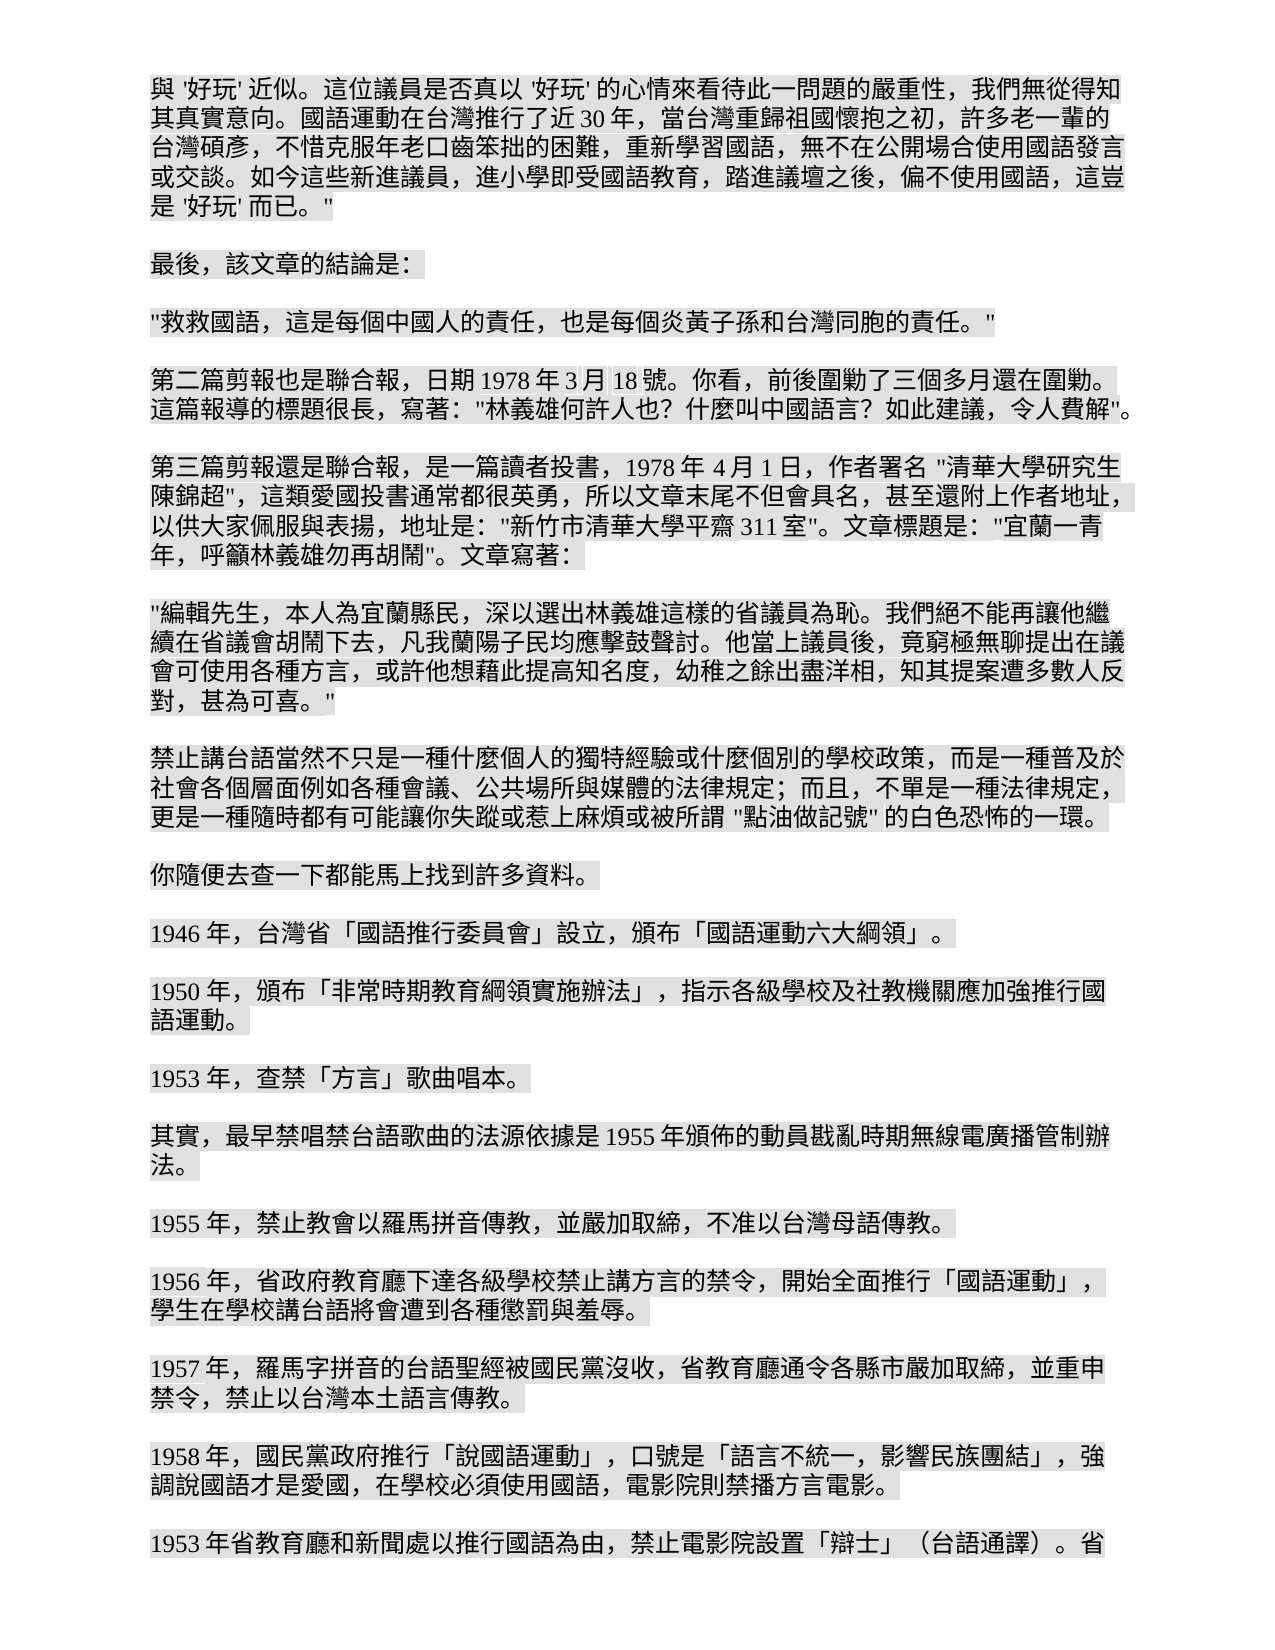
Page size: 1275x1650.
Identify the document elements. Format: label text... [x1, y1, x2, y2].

text 曾經有個黨外朋友跟我說，為什麼我跟你一樣都反國民黨，跟你一樣也都上街頭抗爭，為什麼你就會被控告叛亂，為什麼你就會招來這麼多打壓與迫害，而我卻什麼事也沒有？我回答他說，因為敵人的眼睛是雪亮的，敵人永遠都能清楚知道誰對他具有殺傷力。 黨外時，有個對我基本上一無所知、不知道我是野心陰謀份子的護理系學妹，不知道那天是吃錯什麼藥，突然很感性地對我說她好嚮往林覺民和他的太太哦。我問她為什麼？"妳是嚮往妳老公以後最好是被人抓去砍頭嗎？" 她說 "不是啦"，"倫家是嚮往那種為了理想而犧牲生命的浪漫感"。她進一步感嘆，為什麼她沒有出生在那樣的浪漫年代。她說，現在是民主時代，一切都這麼有秩序，害我們都沒有機會感受那種可歌可泣轟轟烈烈的感覺了。我沒有回答，因為啞口無言，算是被她打敗了。那時的我，因為投身黨外，身心俱疲，跡近家破人亡，而學妹卻感嘆國民黨政府多麼美好多麼民主自由，害她沒有機會感受為理想獻身的浪漫。 戒嚴時期，我始終毫不保留地表明我對於蔣家在台灣長達三十多年戒嚴的荒唐之態度。這樣一種表明，在當時是犯政治大忌，會砍頭的。重點是，每次 "是否支持戒嚴" 的所謂民意調查，總是有高達97%或98%的絕對民意支持；平常偶而跟一些對我比較友善的同學談起，他們總是說，你要求政府 "更" 民主也就罷了，怎麼可以反對戒嚴呢？他們總是呼應官方說法，戒嚴只戒了3%的自由，對 "好人" 或 "正常人" 根本沒有任何影響，只有壞人，特別是野心份子，才會覺得受到戒嚴的限制。每一個同學或朋友幾乎都這麼說： "我喜歡講什麼就講什麼？我的言論自由哪有被管制？是你自己想太多了吧？！對於那些傷害國家社會的行為或想法當然要處罰要管制啊，一個正常人怎麼會感受到什麼戒嚴的壓迫？報紙喜歡寫什麼就寫，電視上那麼多節目，很自由啊！哪裏受到戒嚴的管制？" 我對此的回應是： "當你的想法與言論完全合乎政治正確，完全合乎主流時，你當然不會覺得你的自由受到侵犯。" 我在 "給英國人的一封公開信" 中，犯了一個類似的可笑錯誤，我寫完不久後就發現了，但為了忠於當下的感受，所以刻意讓這個錯誤留下而沒有更改。那個錯誤是，我在公開信裏頭寫說，"種族歧視是我們在台灣社會所不曾見到的"。我當然不會見到啊，因為我就是台灣社會的主流階級--漢人，我是屬於糟蹋別人的那一方，當然不曾在台灣感受到種族歧視。但是，假若我是個原住民，假若我是外勞，我肯定就能清楚看見，台灣的種族歧視說不定遠比其它國家都還要嚴重，但我在寫 "給英國人的一封公開信" 時，卻隨手寫下 "種族歧視是我們在台灣社會所不曾經歷的"，原因無它，因為我處於一個優越位置。 同理，假若今天我是個外省人，而且最好是某種外省權貴，或是假若我很 "優雅"，很習慣講國語，或假若我雖是本省人，但我若出身於某種琴棋書畫的書香世家，同樣也是很優雅，我說不定也會覺得台語哪有被打壓得很嚴重。但是，再怎麼說，我還是很難想像，一個五、六十歲的人，一直住在台灣，卻不知道台灣人及其母語被打壓的基本事實。對此我還真有點啞口無言。這就好像有人說他不知道台灣經常發生車禍一樣荒唐，難道是住在雲端？還是神仙國？完全不食人間煙火？台灣人及其母語被打壓，這只是40歲以上的人的一個基本共同經歷。 我真是很害怕寫東西有人回應，因為實在很累。我從未 (亦即 NEVER!) 遇過一個基本像樣的回應者或質疑者；每次回答起來，往往痛不欲生，很想乾脆自己掐 LP 自殺算了，實在很無言，難道我每次都只能在 1 加 1 等於 2 哦、菜花不是一種花哦...等等ABC上打轉？ 即便是一個三歲小孩，假若他識字，你若派給他一個作業，要他去研究一下台灣人及其母語被打壓與醜化的歷史，這個三歲小孩恐怕都能輕易找到無數史料，畢竟我們不是在講幾千年前的事，而是在講只不過幾十年前的事。 我念小學時，蔣介石還活著。每逢他的生日，許多商店被迫都得張燈結綵慶祝蔣公誕辰。我們家開電影院，更是重點示範對象，無論如何都必須在電影院門口懸掛大大的紅布條恭賀蔣公誕辰。有一年，戲院裏僱用了一個十多歲的少年當學徒，學習怎麼畫電影看板。那一年的蔣公誕辰，領班的畫看板工人就叫這位少年學徒去寫一幅 "慶祝蔣總統誕辰" 的紅布條。寫完掛上之後不久，情治單位就來戲院抓人去刑求了。為什麼呢？因為那位少年國中沒畢業，國字識得不多，把總統的 "總" 給寫錯了，右邊部首寫成一個 "鬼" 字，亦即寫成 蔣 "糸鬼" 統。後來，我們家費了很大力氣，才終於把這位少年給保釋出來。 國中時，我念台南建興國中不知道是第六屆還是第七屆我忘了。建興的第一任校長據說就住在我家隔壁，相差僅幾戶。大人之間，私下偷偷說，這位校長 "被" 失蹤了，應該是因為 "思想有問題" 被抓走了。我迄今都還記得這位校長的名字，叫做 "張隱約"。據建興的老師們私下說，張校長被抓，跟他在課堂上有時會寫簡體字有關。那時已經六、七零年代，偶語棄市，文字成獄，抓人關人殺人仍然十分普遍。 後來我去台北念高中，學校老師說，有位老師被抓去綠島，因為他總是喜歡在課堂上說文解字，講解一些中文字的各種形音義及字根或字源等由來，被抓的原因是說他 "破壞中華文化"。當時一位高中老師私下跟我嚴厲告誡，因為他說我的周記經常有簡体字，萬一被查到很危險，要我寫成 "體" 而非 "体"，要寫成 "國"而非 "囯"、寫成 "臺" 而非 "台" 等等等。那是七零年代末期的事。 如果這樣還嫌太古老，那就講講八零年代。比方說，高醫有個醫療團，有一年，班上一位同學擔任醫療團團長，準備到偏遠山區義診。這個團其實跟我一點關係也沒有，我根本不會去參加這類校園活動，但是高醫校方以及校外情治單位一直認定我是幕後黑手，於是那一年，就在醫療團準備出發之際，校方下令禁止出團，結果引起應該是台灣史上第一次校園聚眾抗爭事件。我其實連這抗爭也沒參加，但情治單位仍然一口咬定我就是幕後黑手。可是，這個醫療團以及後來的抗爭，明明跟我八竿子打不著一點邊，幹嘛一直往我身上扯？後來，校方告訴我原因，原來這個高醫醫療團的LOGO好像是畫了一頂斗笠，畫成一個三角形，戴在一個人的頭上，這不就剛好湊成一個 "台" 字嗎？ 如果你是小朋友，現在聽了一定很納悶，怎麼了？"台" 字不能寫嗎？當然可以寫，不過，台是簡體字，這已經有點政治疑慮了；更嚴重的是，"台" 不就是 "台獨" 的縮寫暗號嗎？一個醫療團為什麼會出現這樣的暗示台獨、包藏禍心的符號？其心可誅！這就是高醫醫療團事件的來龍去脈，就是這麼荒唐。 不但 "台" 字不能亂寫，"台灣" 二字更是禁忌。任何全國性社團都禁止以台灣為名，這也是為什麼我創辦的台灣兒童福利協進會始終都是非法組織的原因，我始終都不願向內政部登記，因為我就是不爽究竟有什麼理由非得把 "台灣" 二字拿掉。而這時都已經是八零年代末期了，言論思想仍然管制得很嚴厲。 還有，我向來寫文章都是以西元紀年，你相不相信，這竟然也是我罄竹難書的叛國罪證之一。情治單位跟我說，你一定是非常敵視 "民國"，嚮往台獨，所以才不願以民國幾年記載，而每次都是寫西元幾年。我在高醫的一些考卷，甚至因此被情治單位影印蒐證，做為我的叛國證據，因為我在考卷上依然都是以西元紀年。有個教授還私下叫我不可以再在考卷上以西元紀年，他說這樣會連累他。 也許住在雲端的外省高級神仙會說，這跟打壓台語有什麼關係？當然有關係，你想，連一個 "台" 字，連 "台灣" 二字都能犯大忌到這等幾乎人頭落地的地步，更不用說台語本身了，那不但是犯忌，而且被國民黨普遍描繪成犯賤、沒水準、傷害中華文化、傷害中國人的偉大尊嚴的一套低級生物才會講的語言。我實在很不想去舉證什麼 "台語究竟有沒有被打壓" 或 "被打壓得嚴不嚴重" 的蠢問題，因為這就好像要我舉證台灣 "經常發生車禍" 或 "經常有詐騙事件" 或 "詐騙問題究竟是否很嚴重" 一樣無聊而荒唐，這樣的常識也要我舉證嗎？會不會哪天有人要我舉證天底下有豬這種生物？我是應該去買一頭豬來拍照存證，才能證明我所言不虛嗎？萬一我買來了，你們是不是會說只有一頭豬不算普遍。 不用講得太久遠，就說大約1985年吧，我那時是個無役不與的黨外亡命之徒，所以對很多事至今都還記得。你知道嗎？那時候，教育部為了保護中華文化的尊貴與純粹血統，完成了一部 "語文法" 草案，送交立法，規定三人以上的場合禁止使用 "台灣方言"，只能一律講國語 (即普通話)。當然，你要講英文或法文、德文也行，而且更棒！但就是不能講台語、客家話等等等這些破壞中華文化的沒水準語言，更不用說更加低賤好幾級的原住民各族語言了。兩個人之間講悄悄話，用台語講沒關係，但若來了三人以上，就必須馬上改成國語交談，違法者罰一萬元以下，三千元以上，而且連續違反者可一直連續處罰。這個法案後來被黨外民代給擋了下來。1988 年，爆發「還我母語」街頭運動，要求國民黨別再糟蹋台灣人與客家人及原住民的母語。 你知道立法院第一次震驚國際的打架事件的原因嗎？我有當時的一捲打架完整實況錄音帶 (後來送給林義雄創立的慈林文教基金會及其附設圖書館)。朱高正當時是立委，質詢到一半時，突然改成台語，國民黨的老立委們一聽到台語，個個馬上勃然大怒，衝上來叫罵，認為朱高正羞辱了神聖的國會殿堂，朱高正於是就跟他們打了起來。 其實在朱高正之前，林義雄就有類似狀況。我手邊有一本林先生送的書叫 "從蘭陽到霧峰"，老實說，這本書影響我非常大，我之所以年少即不畏生死地投入黨外，甚至一直到今天，雖然早已脫離政治二、三十年，我都還忍不住想罵上幾句政治，主要還是跟這本書有關，裏頭有些字句，捧讀再三，三十幾年來在我腦海不知道盤旋幾百、幾千萬遍。1983年，我生平第一張黨外名片，上面就引用了林義雄以及林義雄所喜愛的羅素的兩句話。我不厭其煩再抄一遍。林義雄說： "我相信--政治是一種科學，我願抱著 "對就是對，錯就是錯" 是非分明的態度，投身政治。" 林義雄引用的羅素那句話則是說： "我隱隱地看到一個充滿喜樂的世界，在那裏，心靈得以擴展，希望無窮"。 不過，我現在不是要講這本書，也不是要講這兩句話，我只是要引用該書110頁到114頁所記載的一件事，這五頁的文章有個標題叫做 "本會開會時應使用中國語言"。林義雄當時是省議員，本會指的是省議會。林義雄在這標題底下還有個副標題，引用了一句話： "雖然民主必須有組織有管理，但它的生命和呼吸卻是個人的自由。--休斯"。接著林義雄如此寫道： "這屆省議會成立大會時，幾位不諳國語的議員以閩南語發言，引發部份報紙的撻伐，這件事牽涉到是不是能容忍異己的民主胸懷問題，不能不加以注意。" 於是林義雄在省議會議事規則中提了一個案子，要求增列 "議事用語"，要求明定："本會開會時應使用中國語言，包括漢、滿、蒙、回、藏、苗等各民族語言及本省山地話"。 林義雄說： "我的這個議案一提出來，立刻遭到熱烈的反對，許多同仁群起圍攻，反對者表示，說國語可以顯示愛國心，中國人應說國語是一種榮譽。其實，能說的人就說，哪有什麼榮譽不榮譽的？硬要把說國語視為榮譽，只不過是會說的人硬要把自己抬得比不會說的人高一等的心態作祟而已。至於說國語就能表示愛國心，那更是笑話，貪官污吏哪一個不是國語琅琅上口？至於那些整天在農田、工廠默默工作的農民、工人，又有幾個人說得了流利的國語？" 他又說： "另外一部份理由則是指陳說國語的好處，主張推行國語是既定國策，同文同語有助團結強大，使用方言將變成開倒車。" 林義雄對此反駁說： "在一個團體內使用相同語言，毋庸置疑的，有其方便與好處，可是，容忍不同語言又礙得了什麼？而且，我的整個提案並沒有倡導說方言，我只不過是簡單地主張各種中國語言都能使用，如此而已。把如此簡單的問題，戴上有色眼鏡去觀察，自然神經兮兮，不能不發動人海戰術來圍攻了。" 林義雄的 "本會開會時應使用中國語言" 的提案，後來表決，贊成7票，反對者43票。林義雄說： "這個提案的失敗，使我對整天喊團結、喊堅守民主陣容的那批人大大失去了信心。我深信要談團結，必須有容忍異己的胸懷，要談民主，就必須認定團體中的任何人跟自己具有一樣的平等重要性，不應該以自己的好惡強要別人服從...我不知道報紙為什麼會 (針對這個提案) 大肆圍勦。直到商工日報的社論指出，'如以方言議事，則神聖議壇盡成蠻夷之音時'，我才恍然大悟，把滿、蒙、回、藏、苗及山胞都視為蠻夷，甚至連說自己的家鄉話的漢人 (比如說閩南語或客家語的台灣人) 也被認為是蠻夷，自然要以文明人的姿態要求這些野蠻人提高文化水平了。如果野蠻人不接受好意，那當然就是不識好歹而必須大加撻伐了。所謂同胞，不過是沒有意義的空洞辭澡而已。" 林義雄還在文章末尾貼了三篇剪報。第一篇是聯合報的 "黑白集"，日期是1977年12月23號，標題是 "救救國語"，內容摘錄如下： "能說一口流利國語的新任省議員，偏要用閩南語發言。他為什麼要這樣做呢？其中一人自己提出解答，他說，'我還是用台語來講比較趣味'。據說，'趣味' 一詞，在閩南語的意義與 '好玩' 近似。這位議員是否真以 '好玩' 的心情來看待此一問題的嚴重性，我們無從得知其真實意向。國語運動在台灣推行了近30年，當台灣重歸祖國懷抱之初，許多老一輩的台灣碩彥，不惜克服年老口齒笨拙的困難，重新學習國語，無不在公開場合使用國語發言或交談。如今這些新進議員，進小學即受國語教育，踏進議壇之後，偏不使用國語，這豈是 '好玩' 而已。" 最後，該文章的結論是： "救救國語，這是每個中國人的責任，也是每個炎黃子孫和台灣同胞的責任。" 第二篇剪報也是聯合報，日期1978年3月18號。你看，前後圍勦了三個多月還在圍勦。這篇報導的標題很長，寫著："林義雄何許人也？什麼叫中國語言？如此建議，令人費解"。 第三篇剪報還是聯合報，是一篇讀者投書，1978年 4月1日，作者署名 "清華大學研究生陳錦超"，這類愛國投書通常都很英勇，所以文章末尾不但會具名，甚至還附上作者地址，以供大家佩服與表揚，地址是："新竹市清華大學平齋311室"。文章標題是："宜蘭一青年，呼籲林義雄勿再胡鬧"。文章寫著： "編輯先生，本人為宜蘭縣民，深以選出林義雄這樣的省議員為恥。我們絕不能再讓他繼續在省議會胡鬧下去，凡我蘭陽子民均應擊鼓聲討。他當上議員後，竟窮極無聊提出在議會可使用各種方言，或許他想藉此提高知名度，幼稚之餘出盡洋相，知其提案遭多數人反對，甚為可喜。" 禁止講台語當然不只是一種什麼個人的獨特經驗或什麼個別的學校政策，而是一種普及於社會各個層面例如各種會議、公共場所與媒體的法律規定；而且，不單是一種法律規定，更是一種隨時都有可能讓你失蹤或惹上麻煩或被所謂 "點油做記號" 的白色恐怖的一環。 你隨便去查一下都能馬上找到許多資料。 1946 年，台灣省「國語推行委員會」設立，頒布「國語運動六大綱領」。 1950 年，頒布「非常時期教育綱領實施辦法」，指示各級學校及社教機關應加強推行國語運動。 1953 年，查禁「方言」歌曲唱本。 其實，最早禁唱禁台語歌曲的法源依據是1955年頒佈的動員戡亂時期無線電廣播管制辦法。 1955 年，禁止教會以羅馬拼音傳教，並嚴加取締，不准以台灣母語傳教。 1956 年，省政府教育廳下達各級學校禁止講方言的禁令，開始全面推行「國語運動」，學生在學校講台語將會遭到各種懲罰與羞辱。 1957年，羅馬字拼音的台語聖經被國民黨沒收，省教育廳通令各縣市嚴加取締，並重申禁令，禁止以台灣本土語言傳教。 1958年，國民黨政府推行「說國語運動」，口號是「語言不統一，影響民族團結」，強調說國語才是愛國，在學校必須使用國語，電影院則禁播方言電影。 1953年省教育廳和新聞處以推行國語為由，禁止電影院設置「辯士」（台語通譯）。省議員呂世明等人在省議會裡，曾以沒有辯士，觀眾無法了解劇情而請求解禁，但省府並未同意。1959年禁止電影院設置「辯士」的層級提高到了中央，而且處罰更嚴格；教育部規定電影院放映國語片時不准加用台語通譯，違者將予糾正或勒令停業。 我家開電影院，這電影院存在的歷史比我的年紀還長。小時候一度流行台語片，當紅的明星就是脫線、阿西、阿匹婆與矮仔財等等，經常來我們家電影院隨片登台，現場講笑話、跳舞、演短劇等等，娛樂觀眾，後來也因為國語政策而逐漸沒落，變成一種 "沒有水準" 的象徵。電影開演時站在螢幕右前方的台語解說員 (也就是辯士)，幫助觀眾了解劇情，後來也一併被禁止，或淪為地下非法偷偷進行。 1964 年，省政府通令機關學校在辦公時間必須一律使用國語。 1969 年，各地教會的聖經及聖詩陸續遭到強力查緝並沒收。 1970年，立法院教育委員會立委王純碧，訓示教育部文化局局長：「國語消沈，方言猖獗。倘為企圖分化民族、割裂國土的政治野心家，利用語言的隔閡、陰謀不軌，則二二八事件又將重演，後果不堪設想，大可動搖國本，小則可逼遠地人無路可走而跳海。」立委楊寶琳則表明應 "完全淘汰方言"。 1971年，明文規定辦公室及公共場所必須一律使用國語。 1972 年，第一屆國民代表大會提議政府制定「國語推行法」。 1973年，核定各縣市「國語推行指導委員會組織章程」，教育部公佈「國語推行辦法」，所有教育單位包括小學每一個班級都要設立「國語推行委員會」，嚴格禁止使用方言，使用方言者會被加以罰錢、體罰、掛狗牌等處罰。 小時候，調皮搗蛋的常被老師任命為風紀股長，至於像我習慣講台語的，則被任命為 "國語推行員"，每天抓同學看哪個講台語，每天下課前算一次總帳，包括罰站，掛狗牌，半蹲，藤條抽打，罰款充當班費等等。 1975 年廣電法明訂北京話為唯一國語，並強制其他語言使用須逐年減少。 比方說，我小時候，台語節目一天只能有一小時，台語歌一天的最高 "額度" 是兩首；電視上，只允許你一天最多就是唱兩首，超過兩首就會有人遭殃或受罰。當時風靡整個台灣社會的布袋戲，後來(大約1974年) 也被禁止說台語，原因是台語太低俗，傷害高貴的中華文化、破壞社會團結云云。 1975年，警備總部率領警察衝入聖經公會，沒收台語羅馬字聖經。 1976年，頒佈廣播電視法，進一步具體打壓方言節目。廣電法全文共五十一條，明文規定電視台方言節目每天不可超過一小時，而且不准在晚間黃金時段播出。廣電法其中有兩條精華。第十七條規定：大眾娛樂節目應以發揚中華文化及闡揚倫理、民主、科學及富有教育意義之內容為準。第二十條規定：電台播音應以國語為主，方言應逐年減少。 廣電法的第二十條條款規定，直到1993年才刪除。動員戡亂時期臨時條款也直到1991年才廢除。當時，很多學校的校長，為了展現愛國心，更是努力推行國語到了一種十分病態的地步。例如台中護校竟然規定，家長來學生宿舍看小孩，家人互相之間交談必須講國語。萬一家長不會講國語，大概只能比手畫腳了。 1975年，立法院審理廣播電視法，立委穆超說：「方言的問題，它自然會慢慢消滅，不必憂慮，也不必惋惜。」「方言是落後的語言，因為方言有音沒有字，不能登大雅之堂。」「講國語，用國語寫很好的文字，是做一個中國人的基本條件。」「台灣同胞講閩南語，以整個中國大陸人口相較，數字很小，同時閩南語也是落後方言的一種，不必惋惜。」 1977年，台灣省政府函授各教育單位，表示「國歌、國語代表國家精神」。"兒童生活公約守則" 第一條就是「我要說國語，愛國家」。慢慢演變為說國語就是支持政府，說方言就是反對政府。 1984年，教育部致函內政部，應要求教會傳教時須使用國語，以免妨礙國語文教育之推行。 1985年，教育部完成 "語文法" 草案，規定三人以上的場合禁止使用 "台灣方言"，只能一律講國語。違法者罰一萬元以下，三千元以上，而且連續違反者可一直連續處罰。 1987年，教育部才明令禁止因為講台語而體罰學生。 我的回應大約就是這樣。這些問題，了解它一點都不難，重點是你究竟關心或在乎與否。我對我不關心或不在乎的事，再怎麼嚴重，我也許也會覺得沒什麼、還好啦，或甚至覺得它根本不存在。 但我還是很難想像，怎麼會有人連這樣一種可說是喪盡天良糟蹋他人文化的普遍行徑也能否認，連國民黨也不否認不是嗎？台灣人過去被踐踏得根本不像個人，很難想像，怎麼會有人反而顛倒黑白說是台灣人鄙視外省人？ 台灣人當時不是鄙視外省人，而是厭惡，甚至痛恨。我知道這不合理，因為雖然吃香喝辣的全是外省人，但那畢竟是 "極少數" 的外省人；我們終究不應該把舊國民黨和外省人畫上等號。但是，這些外省人雖是少數，卻佔盡所有資源。而且，外省人在過去的確普遍有一種比台灣人高一等的優越感，很多台灣人也因此非常輕視自己的母語和文化甚至血統，因為國民黨主政下的所有媒體，一面倒把台灣人及其母語描繪成低等落後的族群，簡直就像是一群未開化的低等野蠻人，嘴裏講著粗鄙低俗而且難聽到爆的台語，非常沒水準。電視上所有節目，只要是講台語的角色，往往非愚即奸，要不就是低能智障猥瑣，而且個個獐頭鼠目。至於講國語的角色，則是有理性的、有學問、有愛心的，而且是萬人迷，又美又帥，英俊挺拔，溫柔美麗。 民進黨之所以能夠炒作族群仇恨炒作得如此得心應手，如此名利雙收，如此澎湃激昂，主要原因當然就是跟國民黨過去以外省人之高姿態幹了多少傷害台灣人的事有關；當你以一種高人一等的優越族群之姿，用盡一切高壓的卑鄙醜化手段，長期去傷害另一個族群時，你想，這樣一種血淚斑斑的痛苦歷史，不會被拿來利用、藉以從中謀取政治利益嗎？如果連這樣的基本事實也要否認，甚至還倒過來說是台灣人鄙視或欺負外省人，甚至還說這是台灣人的被迫害妄想，這樣講會不會太荒唐卑劣了些？簡直是睜眼說瞎話。 至於又扯到什麼 "誰比較快樂" 這類指涉個人心靈藉以打擊對方論點的犯規言論，希望別再犯。我不知道你是誰，但我基本上並不相信你會佩服什麼陳明忠。國民黨有沒有打壓台語，跟什麼寬大胸懷、什麼因此而很快樂云云，有什麼關係？認為有打壓台語的就是有被害妄想？就是胸懷不開闊？拜託各位就事論事，在這版面上別再來這一套陰的了。 陳真 2016. 04. 21. ================== 寒梅 | 2016.04.20 16:17 | # 今天看到陳真先生這篇文章，忍不住要提出心中一直有的疑惑。 常在網路上看到有人說早年台語〈閩南話〉被打壓得很厲害，還有人說被強迫不准說台語，如不小心說了，在學校裡會被師長扣錢，因此感到忿忿不平….等等。 每當看到這樣的陳述，我心裡總是升起一個問號，為什麼在我的學生時代從未看過或聽過這樣的事？ 當然，我沒有看過或聽過的事並不代表它就沒有發生，但至少代表了這件事並不是全面性的，而有可能是個人的經驗與感受。 我是所謂的四年級生，也許比陳真先生虛長幾歲。那時唸的小學一班有五、六十人，有時來了轉學生，還有可能超過六十。全校有多少學生我不清楚，但號稱全台第二大小學，當時最大的小學，學生人數超過一萬。國語〈普通話〉是教師授課的語言，課後同學間、師長間，用台語交談的比比皆是，我還聽過老師與同事用日語聊天。 市井小民在家中、在巷弄街市，高談闊論說著台語更是隨處可見，輕鬆自在，從來也沒聽說有人因此被罰款或被取締的。打壓的說法是怎麼來的？ 同樣生活在台灣，為什麼會有不同的認知？如果打壓學生的是教師個人或校長或當地政府，那麼該記恨的就應該是教師個人或校長或當地政府。 张立齐感到被人孤立打壓、受到排斥鄙視，陳真先生認為他是在抱怨，太過驕縱。一向體貼、洞悉人性的陳真，這幾句話讓我有些吃驚。有些人因為感到母語被打壓，心中怨恨不平，有些人因為不諳方言，受到排斥鄙視。這兩種人的內心都是痛苦的，持平而論，後者對心理的傷害可能更重，不是嗎？ 兩者不都該得到人們的同情與理解？我們怎能僅僅因為對方使用語言的能力，而對人排斥鄙視？何況中華民國的官方語言是普通話，是學校學習的正式語言。老師在課堂上本就應該使用所有學生都知道的語言教學。老師明知有學生不懂台語而刻意使用它，難道不該受到譴責？ 秦始皇專制獨裁、嚴刑峻法，是一代暴君。但他的書同文、錢同幣、幣同形、度同尺…等等政策卻被後世稱道。如果不是書同文，如何統一治理天下？如果不是書同文，今天我們翻閱古籍會有多麼的不便？ 國民政府退守台灣，帶來了南腔北調、生活習俗各不相同的外省人，如果陳真先生是領導人，恐怕也是要指定語言，好方便治理吧。蔣介石沒有用他最熟悉的江浙話，您大概是會選擇您的母語 ─閩南話。 我很慶幸台語沒有成為台灣唯一的語言，不只是因為台語有音無字，有書寫的問題不利傳承，更在於對后世的影響。今天台灣的情形是，大多數人都能說流利的普通話和閩南話，在華人世界通行無阻，足證台語並沒有受到嚴重打壓。我知道早年政府曾經禁止台語電視節目在黃金時段播出，那應該是政策考量，不是打壓。一個教學生說中文的老師，難道會在課堂上播放英文影音教學？黃金時段是最多人看的時間，利用電視學習國語最有成效，這是可以理解的。 關於氣象報導，不知道陳真先生是否知道，老三台的時代，電視就有專門針對農漁民用台語播報的氣象。 陳先生說：「被國民黨打壓成低等人種、低等生物，於是台灣人只好迎合居於統治地位的少數族群即外省人。」我不知道這種想法是怎麼生成的，真是匪夷所思。我從小只知道台灣有分有錢人和窮人，竟不知還分成高等人種、低等生物。其實從文章中我已瞭解，原來在本省人眼中，外省人就是台灣的低等人種，所以結婚交友一聽到對方是外省人就很感冒。那這到底是誰鄙視誰呢？ 如同陳先生常說的，以前的人被國民黨洗腦，現在的人被民進黨洗腦，這種被國民黨打壓的悲情在青少年已被灌輸成型，根深柢固，大致也很難根除了。看看那些綠油油的活在迫害妄想中的人，有幾人能有陳明忠老先生的胸懷？他比很多人要快樂的多吧。 [150, 75, 1125, 1558]
